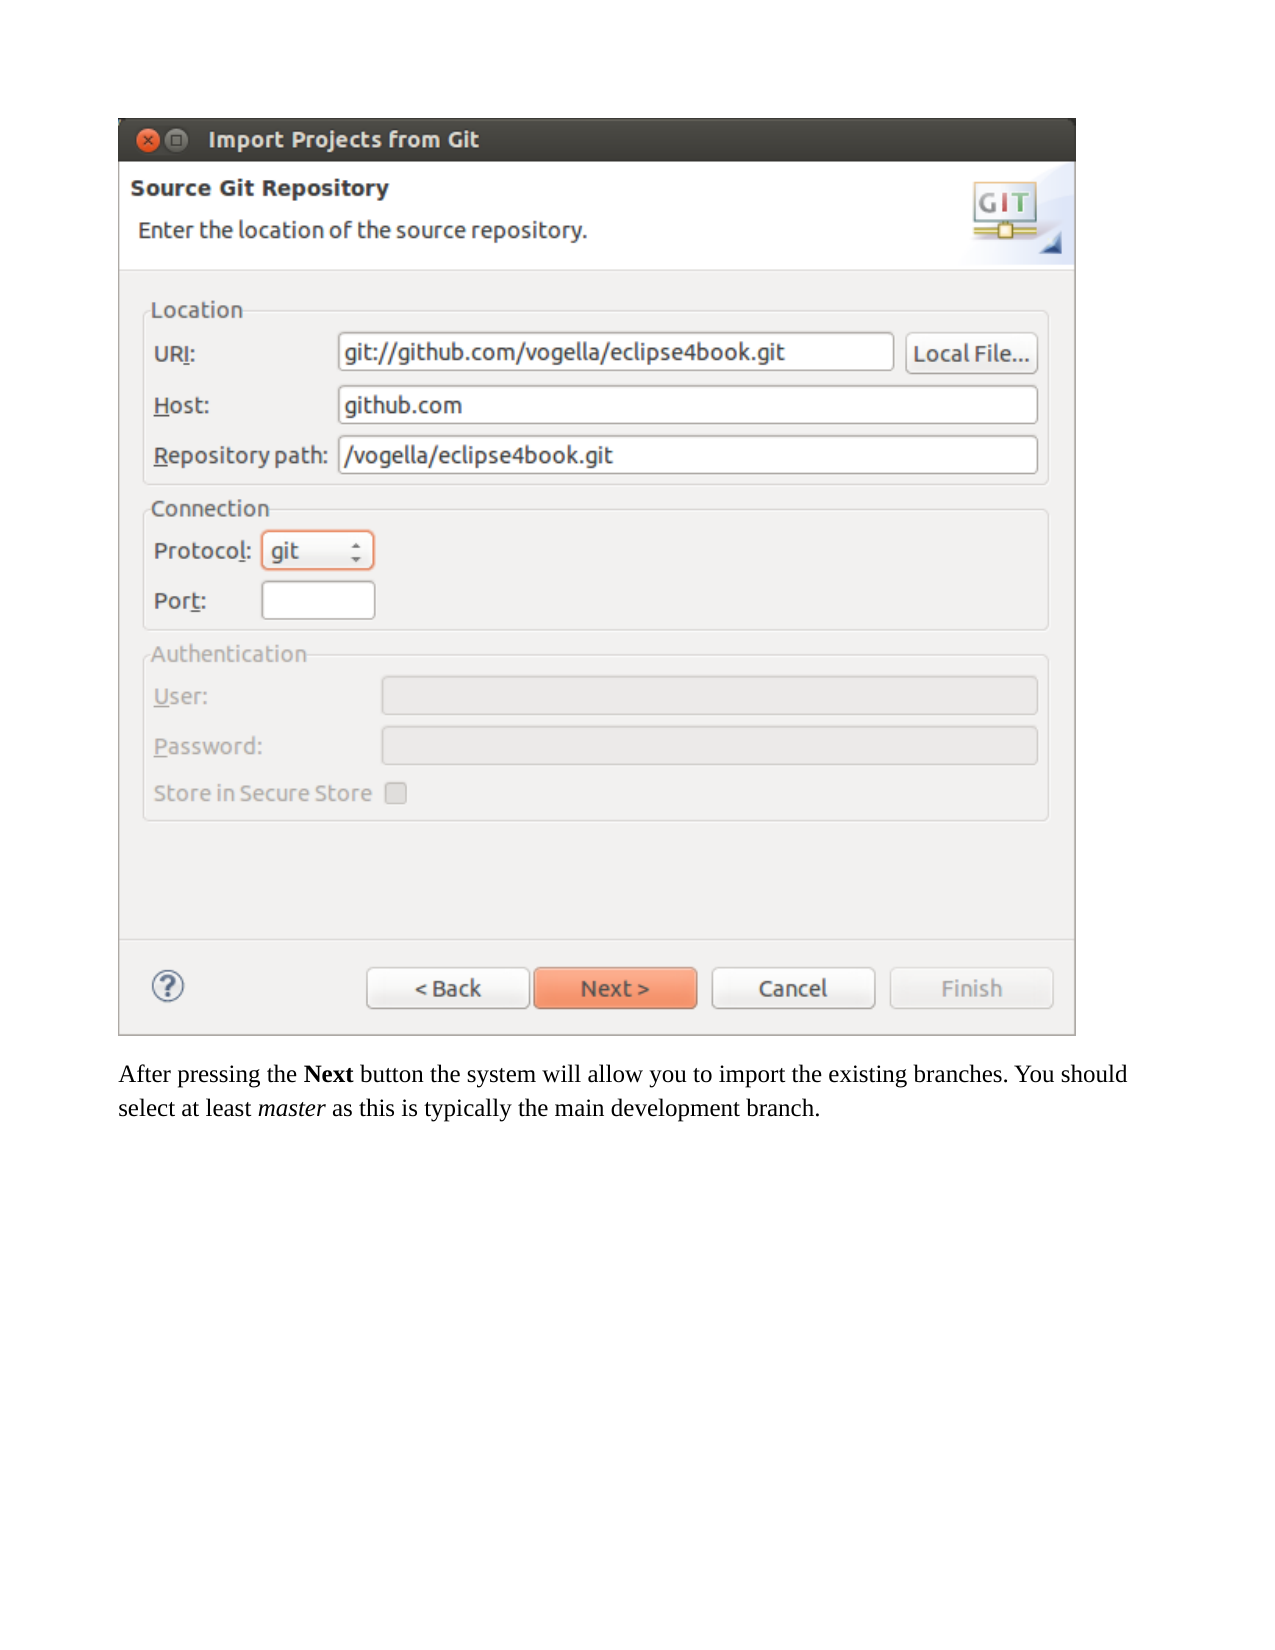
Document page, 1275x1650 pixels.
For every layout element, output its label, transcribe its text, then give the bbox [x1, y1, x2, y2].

picture [118, 118, 1076, 1036]
text After pressing the Next button the system will allow you to import the existing branches. You should select at least master as this is typically the main development branch. [118, 1059, 1157, 1121]
